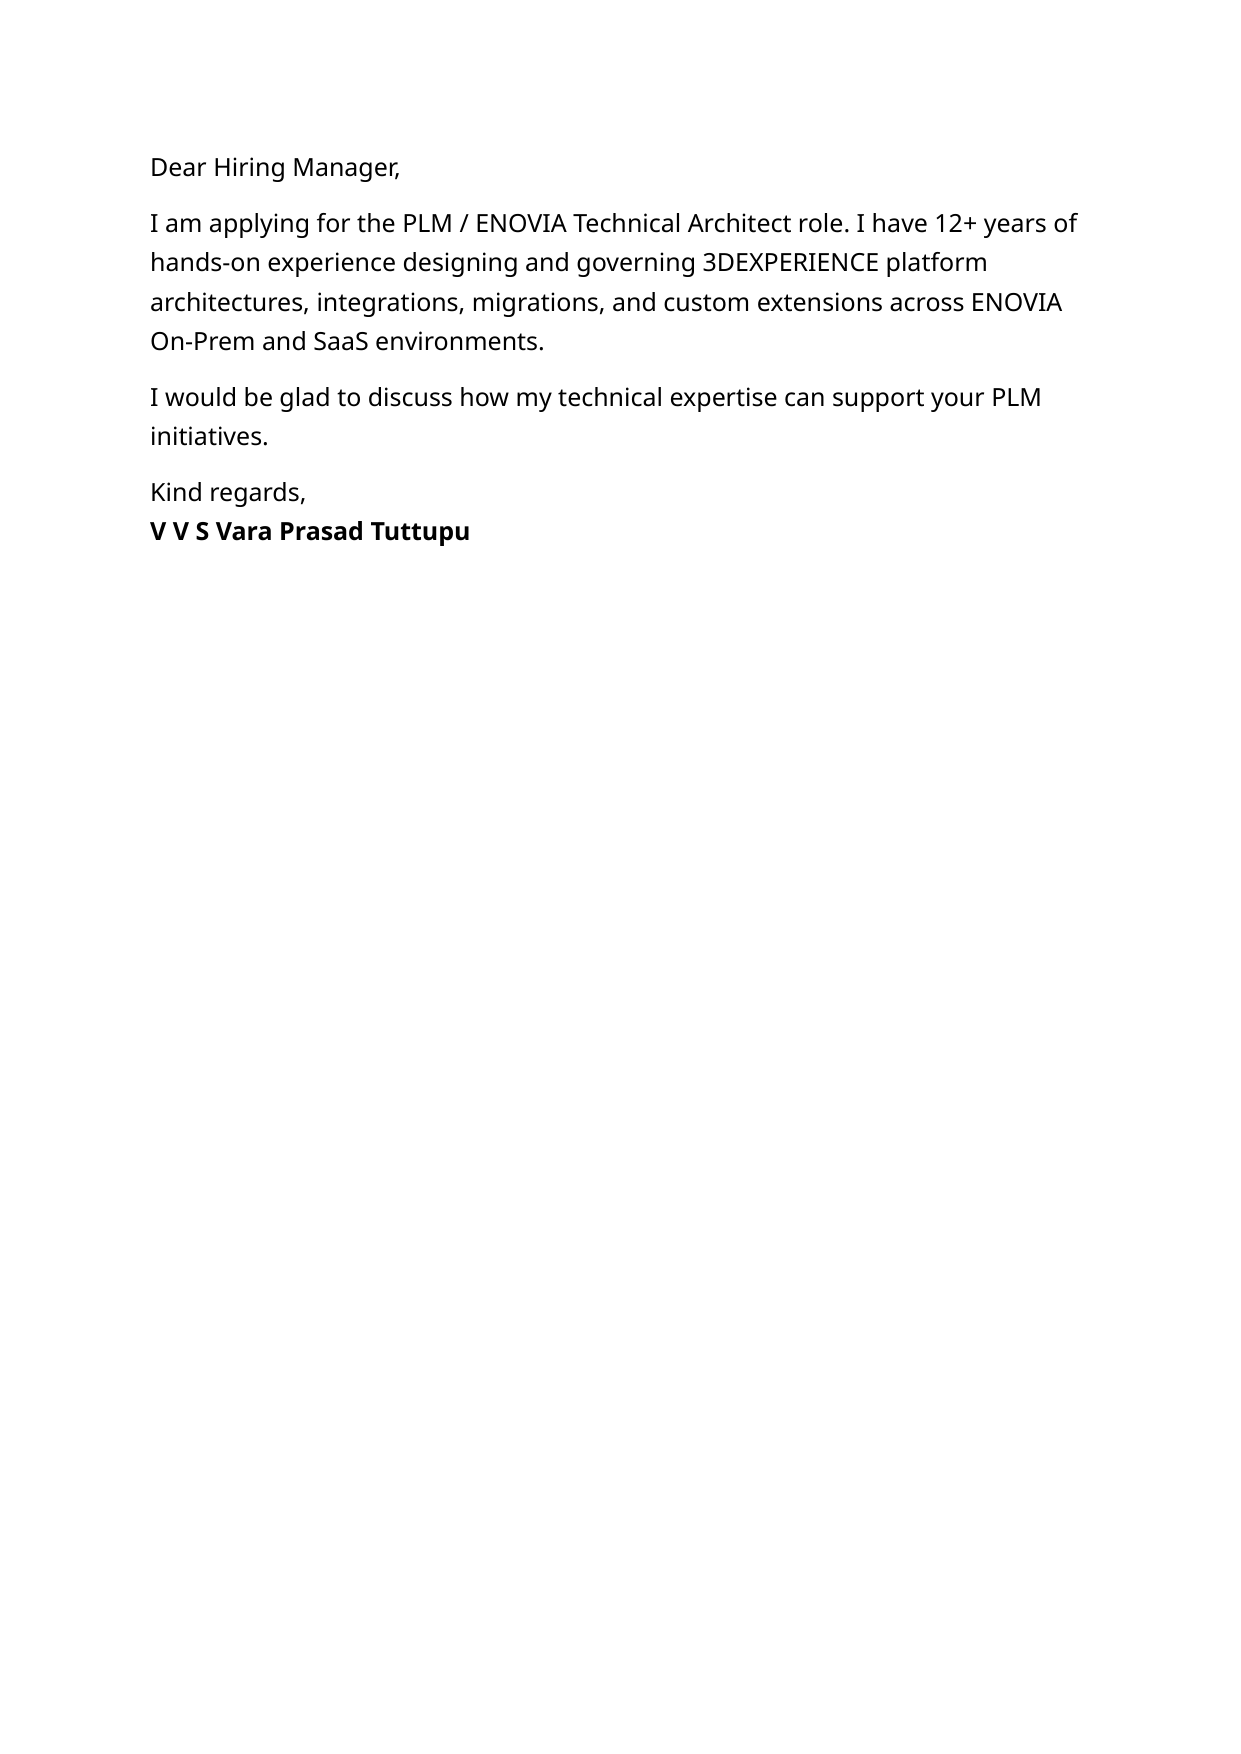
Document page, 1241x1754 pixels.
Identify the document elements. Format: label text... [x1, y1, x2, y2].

text Dear Hiring Manager, [150, 150, 1090, 184]
text I am applying for the PLM / ENOVIA Technical Architect role. I have 12+ years of hands-on experience designing and governing 3DEXPERIENCE platform architectures, integrations, migrations, and custom extensions across ENOVIA On-Prem and SaaS environments. [150, 206, 1090, 357]
text I would be glad to discuss how my technical expertise can support your PLM initiatives. [150, 379, 1090, 452]
text Kind regards, V V S Vara Prasad Tuttupu [150, 474, 1090, 547]
